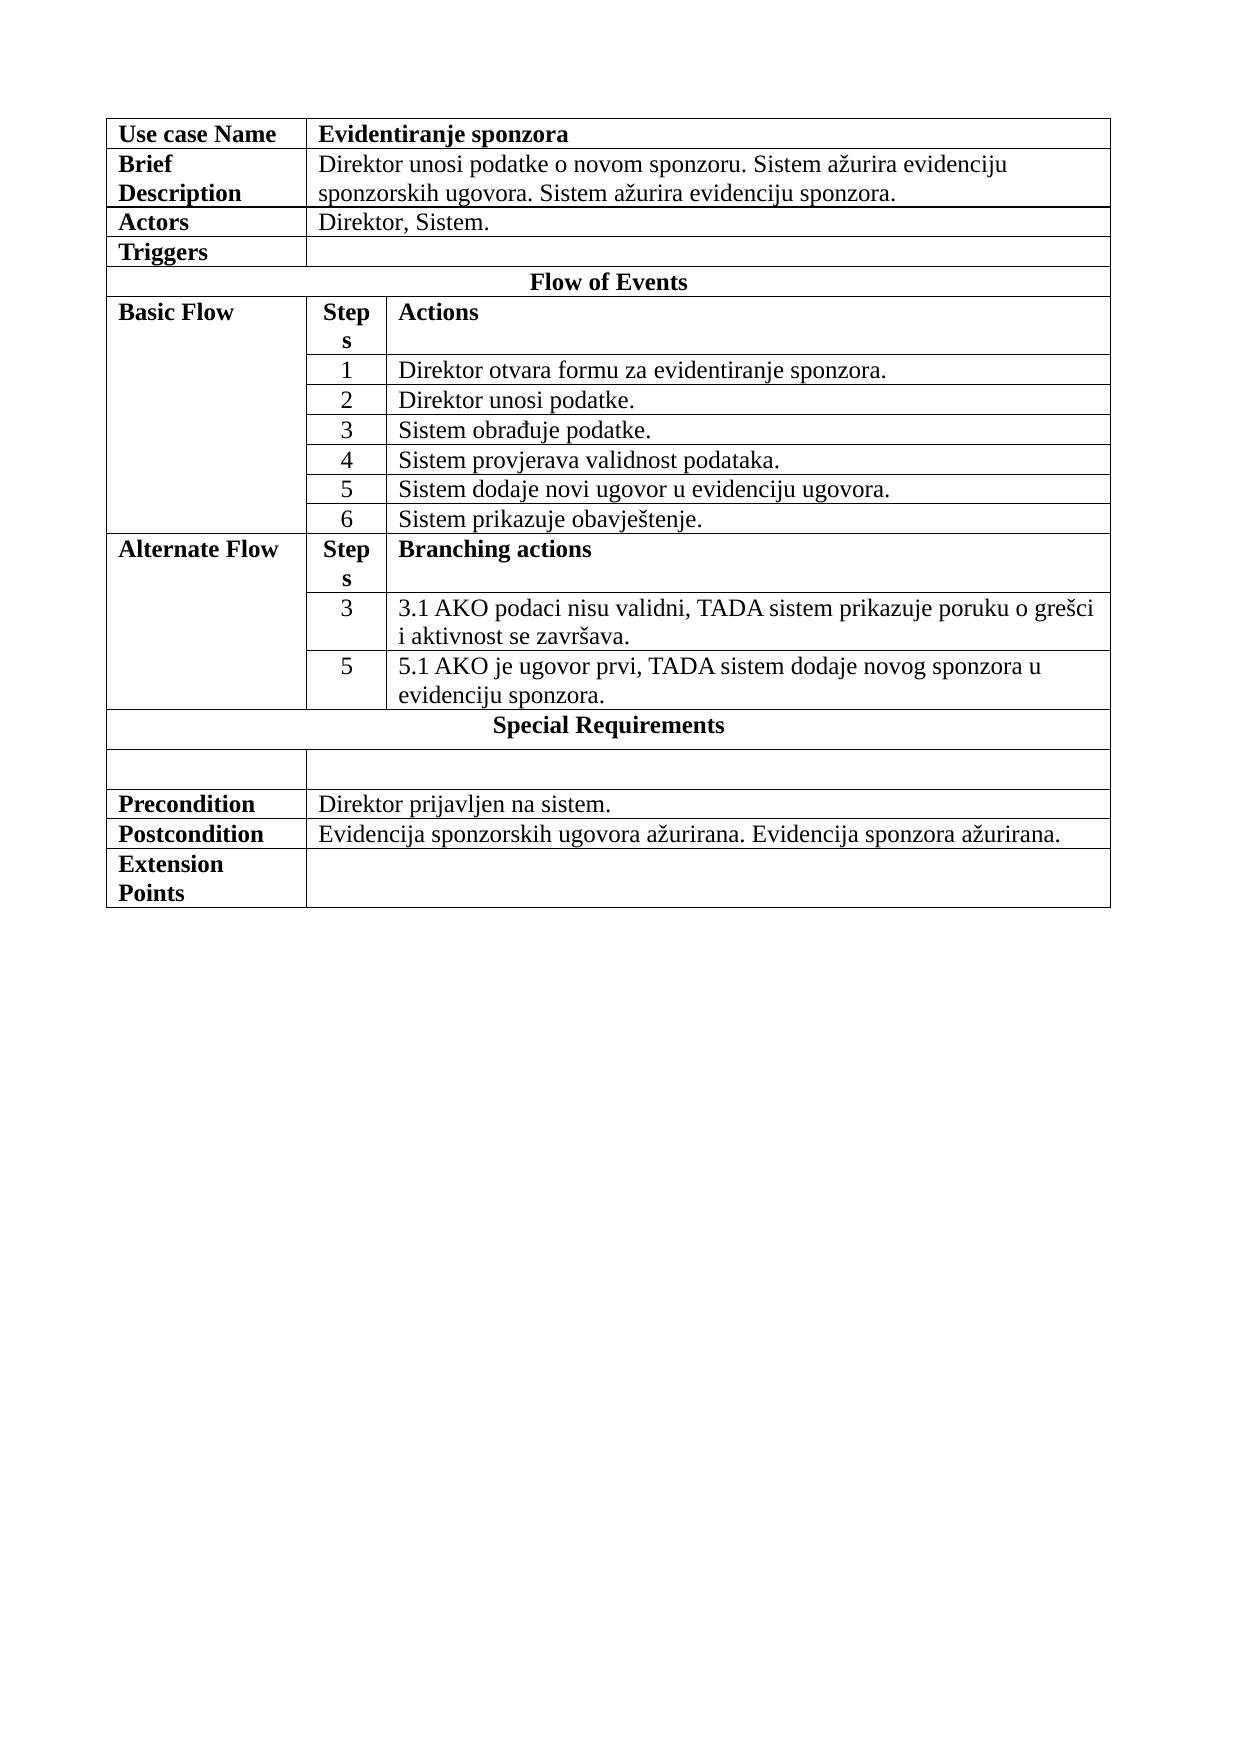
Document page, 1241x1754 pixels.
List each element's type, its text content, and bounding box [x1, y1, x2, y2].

table_cell Sistem provjerava validnost podataka. [387, 445, 1110, 473]
table_cell Special Requirements [107, 710, 1110, 749]
table_cell Direktor prijavljen na sistem. [307, 790, 1110, 818]
table_cell [307, 237, 1110, 266]
table_cell Direktor unosi podatke. [387, 385, 1110, 414]
table_header Evidentiranje sponzora [307, 119, 1110, 148]
table_cell 5 [307, 651, 386, 709]
table_cell Sistem prikazuje obavještenje. [387, 504, 1110, 533]
table_cell Flow of Events [107, 267, 1110, 296]
table_cell Sistem obrađuje podatke. [387, 415, 1110, 444]
table_cell Steps [307, 534, 386, 592]
table_cell Postcondition [107, 819, 306, 848]
table_cell Branching actions [387, 534, 1110, 592]
table_cell Triggers [107, 237, 306, 266]
table_cell [107, 750, 306, 788]
table_cell Direktor, Sistem. [307, 208, 1110, 236]
table_header Use case Name [107, 119, 306, 148]
table_cell Actors [107, 208, 306, 236]
table_cell 3 [307, 415, 386, 444]
table_cell Basic Flow [107, 297, 306, 533]
table_cell Brief Description [107, 149, 306, 206]
table_cell 3.1 AKO podaci nisu validni, TADA sistem prikazuje poruku o grešci i aktivnost se završava. [387, 593, 1110, 650]
table_cell Alternate Flow [107, 534, 306, 709]
table_cell 2 [307, 385, 386, 414]
table_cell 1 [307, 355, 386, 384]
table_cell 6 [307, 504, 386, 533]
table_cell [307, 750, 1110, 788]
table_cell [307, 849, 1110, 907]
table_cell Extension Points [107, 849, 306, 907]
table_cell Sistem dodaje novi ugovor u evidenciju ugovora. [387, 475, 1110, 503]
table_cell 5 [307, 475, 386, 503]
table_cell 3 [307, 593, 386, 650]
table_cell Direktor unosi podatke o novom sponzoru. Sistem ažurira evidenciju sponzorskih ugovora. Sistem ažurira evidenciju sponzora. [307, 149, 1110, 206]
table_cell Precondition [107, 790, 306, 818]
table_cell Evidencija sponzorskih ugovora ažurirana. Evidencija sponzora ažurirana. [307, 819, 1110, 848]
table_cell Steps [307, 297, 386, 354]
table_cell Direktor otvara formu za evidentiranje sponzora. [387, 355, 1110, 384]
table_cell Actions [387, 297, 1110, 354]
table_cell 4 [307, 445, 386, 473]
table_cell 5.1 AKO je ugovor prvi, TADA sistem dodaje novog sponzora u evidenciju sponzora. [387, 651, 1110, 709]
